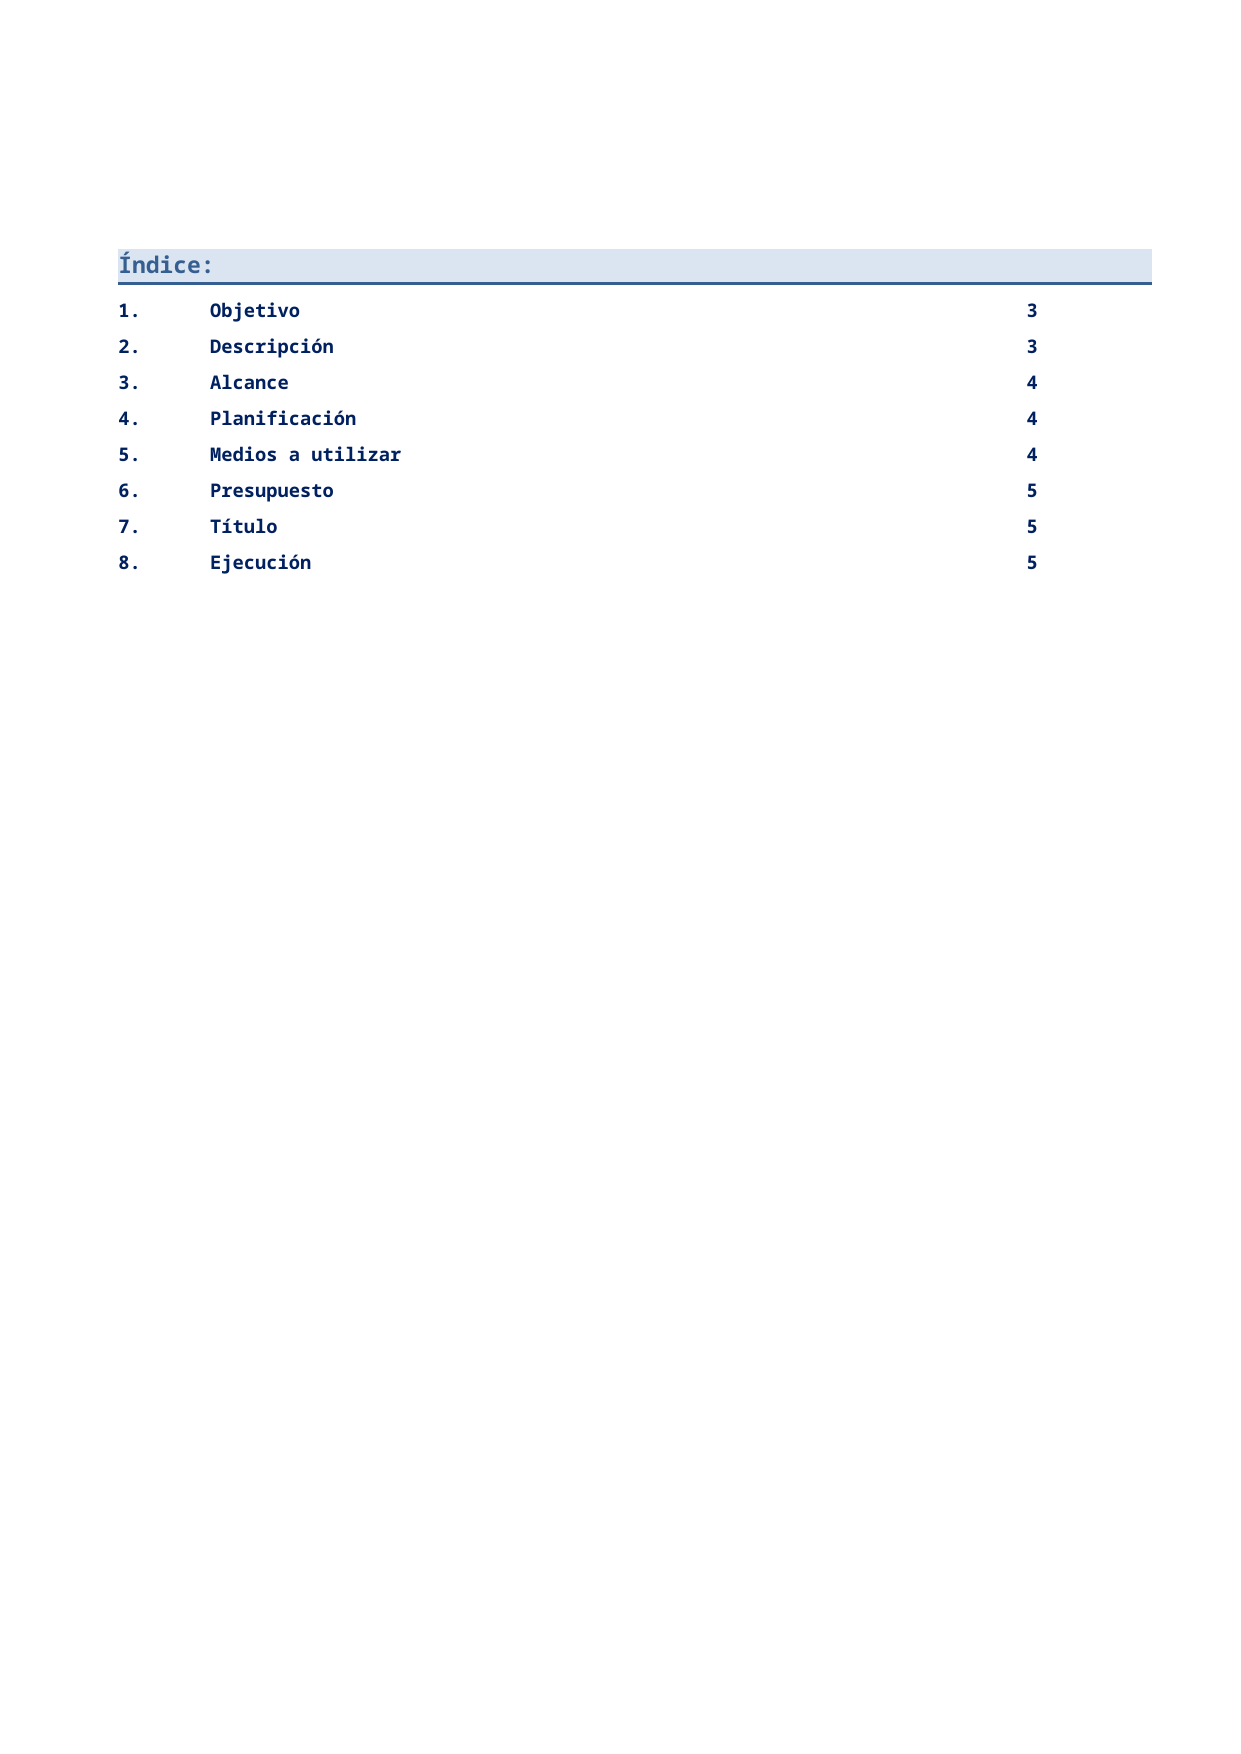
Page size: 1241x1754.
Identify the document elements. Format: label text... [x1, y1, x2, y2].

text 3. Alcance 4 [118, 369, 1152, 395]
text 7. Título 5 [118, 513, 1152, 539]
text 6. Presupuesto 5 [118, 477, 1152, 503]
text Índice: [118, 249, 1152, 282]
text 2. Descripción 3 [118, 334, 1152, 359]
text 5. Medios a utilizar 4 [118, 441, 1152, 467]
text 4. Planificación 4 [118, 406, 1152, 431]
text 1. Objetivo 3 [118, 298, 1152, 323]
text 8. Ejecución 5 [118, 549, 1152, 575]
